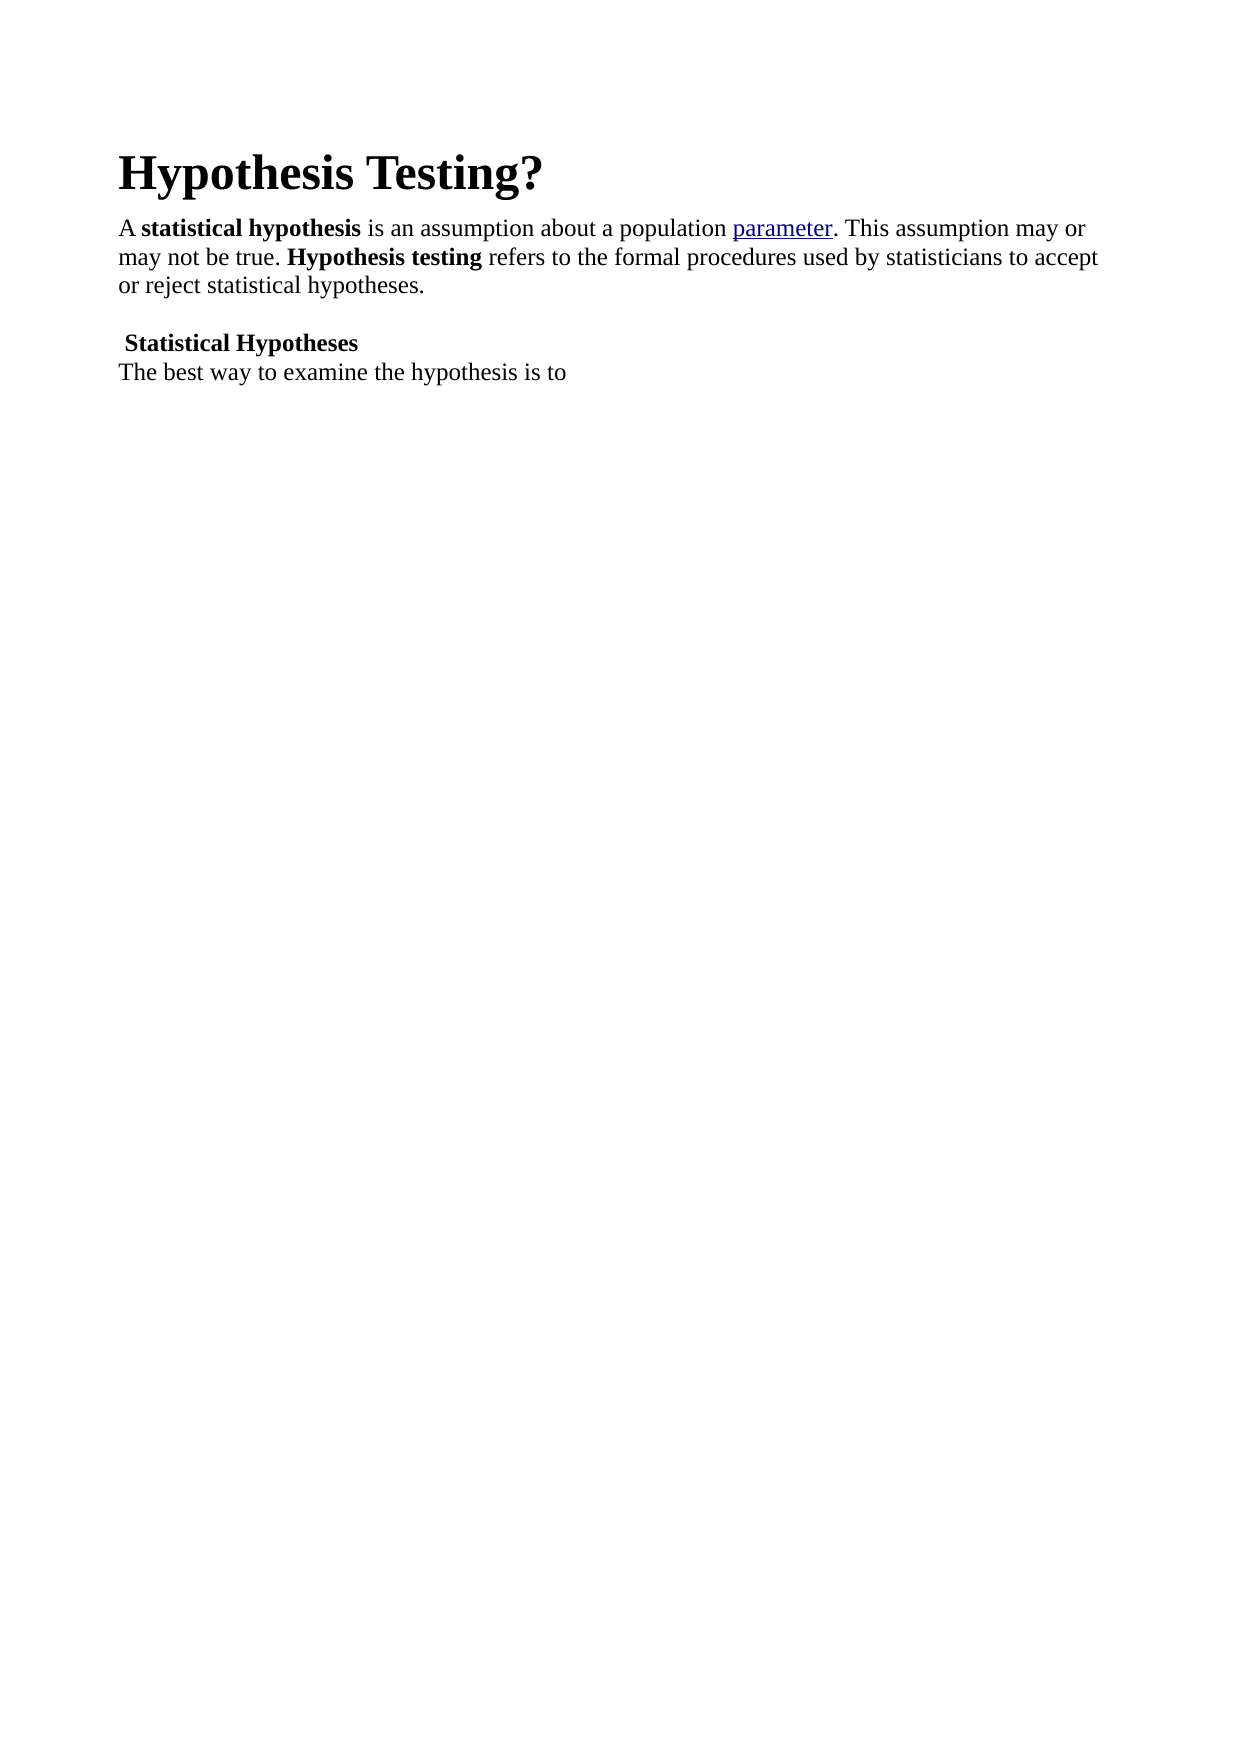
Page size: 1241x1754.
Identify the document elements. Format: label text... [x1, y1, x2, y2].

text The best way to examine the hypothesis is to [118, 357, 1122, 386]
text A statistical hypothesis is an assumption about a population parameter. This assumption may or may not be true. Hypothesis testing refers to the formal procedures used by statisticians to accept or reject statistical hypotheses. [118, 213, 1122, 299]
text Statistical Hypotheses [118, 328, 1122, 357]
subtitle Hypothesis Testing? [118, 143, 1122, 201]
